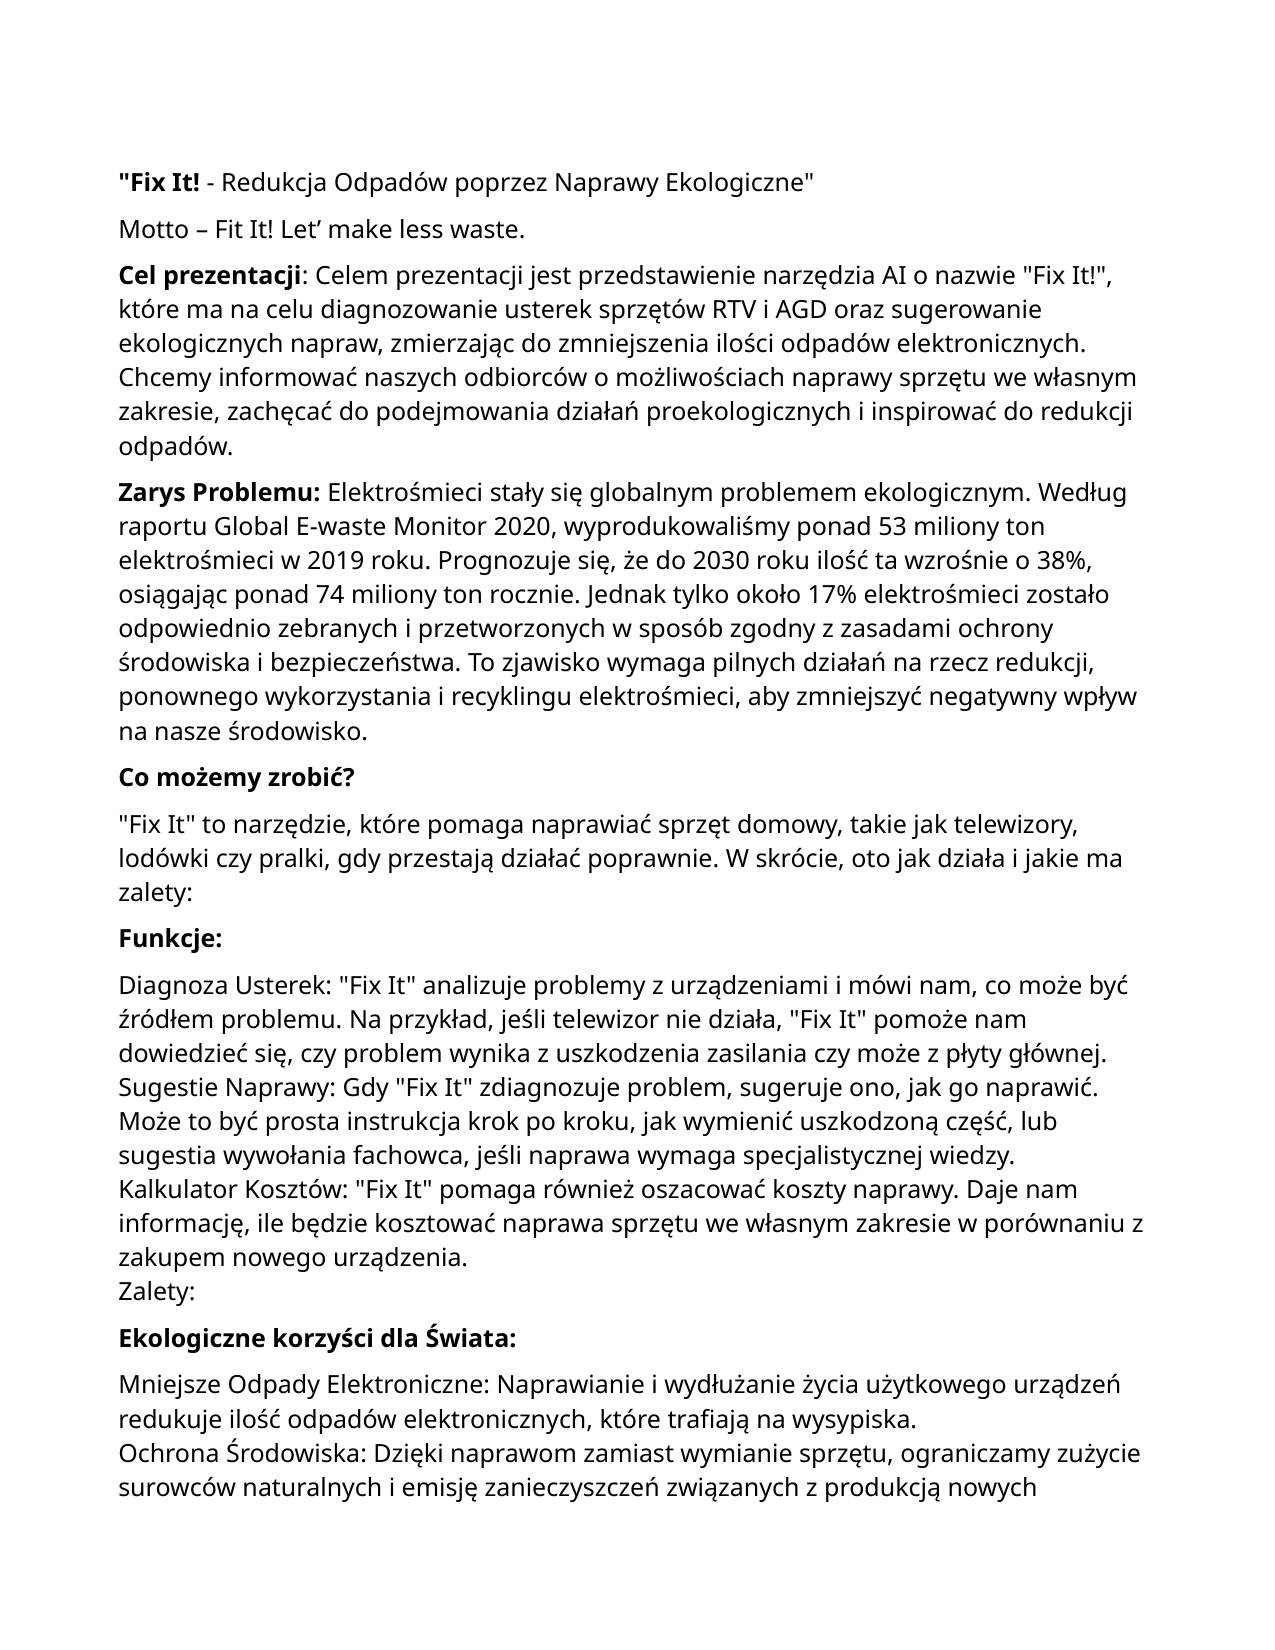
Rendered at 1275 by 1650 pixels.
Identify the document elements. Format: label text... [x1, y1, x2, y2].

text Ekologiczne korzyści dla Świata: [118, 1321, 1157, 1355]
text Zarys Problemu: Elektrośmieci stały się globalnym problemem ekologicznym. Według raportu Global E-waste Monitor 2020, wyprodukowaliśmy ponad 53 miliony ton elektrośmieci w 2019 roku. Prognozuje się, że do 2030 roku ilość ta wzrośnie o 38%, osiągając ponad 74 miliony ton rocznie. Jednak tylko około 17% elektrośmieci zostało odpowiednio zebranych i przetworzonych w sposób zgodny z zasadami ochrony środowiska i bezpieczeństwa. To zjawisko wymaga pilnych działań na rzecz redukcji, ponownego wykorzystania i recyklingu elektrośmieci, aby zmniejszyć negatywny wpływ na nasze środowisko. [118, 475, 1157, 747]
text "Fix It! - Redukcja Odpadów poprzez Naprawy Ekologiczne" [118, 165, 1157, 199]
text "Fix It" to narzędzie, które pomaga naprawiać sprzęt domowy, takie jak telewizory, lodówki czy pralki, gdy przestają działać poprawnie. W skrócie, oto jak działa i jakie ma zalety: [118, 806, 1157, 908]
text Funkcje: [118, 921, 1157, 955]
text Diagnoza Usterek: "Fix It" analizuje problemy z urządzeniami i mówi nam, co może być źródłem problemu. Na przykład, jeśli telewizor nie działa, "Fix It" pomoże nam dowiedzieć się, czy problem wynika z uszkodzenia zasilania czy może z płyty głównej. Sugestie Naprawy: Gdy "Fix It" zdiagnozuje problem, sugeruje ono, jak go naprawić. Może to być prosta instrukcja krok po kroku, jak wymienić uszkodzoną część, lub sugestia wywołania fachowca, jeśli naprawa wymaga specjalistycznej wiedzy. Kalkulator Kosztów: "Fix It" pomaga również oszacować koszty naprawy. Daje nam informację, ile będzie kosztować naprawa sprzętu we własnym zakresie w porównaniu z zakupem nowego urządzenia. Zalety: [118, 967, 1157, 1308]
text Cel prezentacji: Celem prezentacji jest przedstawienie narzędzia AI o nazwie "Fix It!", które ma na celu diagnozowanie usterek sprzętów RTV i AGD oraz sugerowanie ekologicznych napraw, zmierzając do zmniejszenia ilości odpadów elektronicznych. Chcemy informować naszych odbiorców o możliwościach naprawy sprzętu we własnym zakresie, zachęcać do podejmowania działań proekologicznych i inspirować do redukcji odpadów. [118, 258, 1157, 462]
text Motto – Fit It! Let’ make less waste. [118, 211, 1157, 245]
text Mniejsze Odpady Elektroniczne: Naprawianie i wydłużanie życia użytkowego urządzeń redukuje ilość odpadów elektronicznych, które trafiają na wysypiska. Ochrona Środowiska: Dzięki naprawom zamiast wymianie sprzętu, ograniczamy zużycie surowców naturalnych i emisję zanieczyszczeń związanych z produkcją nowych [118, 1367, 1157, 1503]
text Co możemy zrobić? [118, 760, 1157, 794]
